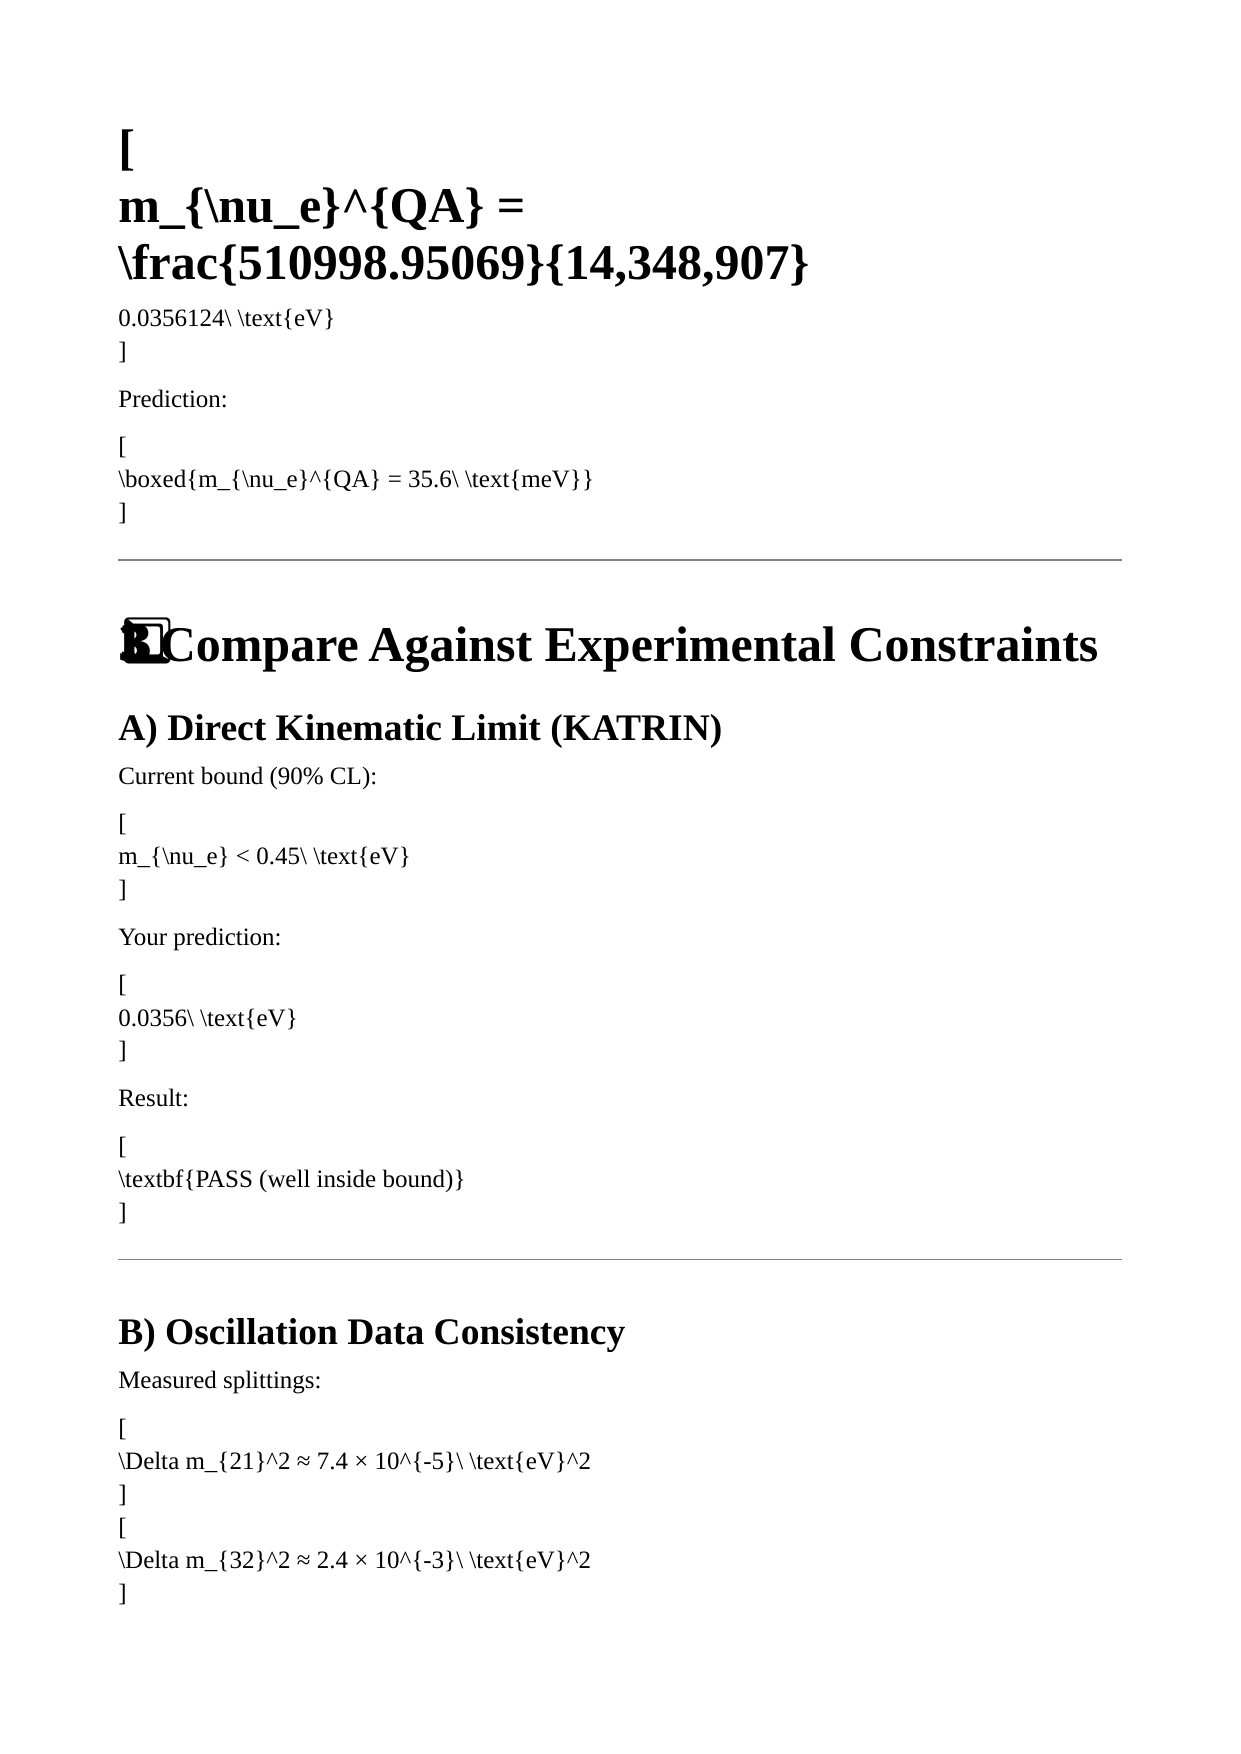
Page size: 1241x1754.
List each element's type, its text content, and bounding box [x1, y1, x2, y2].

subtitle 3️⃣ Compare Against Experimental Constraints [118, 614, 1122, 672]
text Measured splittings: [118, 1365, 1122, 1394]
subtitle A) Direct Kinematic Limit (KATRIN) [118, 705, 1122, 748]
text [ \textbf{PASS (well inside bound)} ] [118, 1131, 1122, 1226]
text [ \boxed{m_{\nu_e}^{QA} = 35.6\ \text{meV}} ] [118, 431, 1122, 526]
text [ \Delta m_{21}^2 ≈ 7.4 × 10^{-5}\ \text{eV}^2 ] [ \Delta m_{32}^2 ≈ 2.4 × 10^{-3}\ \text{eV}^2 ] [118, 1413, 1122, 1607]
text [ 0.0356\ \text{eV} ] [118, 969, 1122, 1064]
subtitle [ m_{\nu_e}^{QA} = \frac{510998.95069}{14,348,907} [118, 118, 1122, 291]
text Current bound (90% CL): [118, 761, 1122, 789]
subtitle B) Oscillation Data Consistency [118, 1309, 1122, 1353]
text Your prediction: [118, 922, 1122, 951]
text Prediction: [118, 384, 1122, 412]
text [ m_{\nu_e} < 0.45\ \text{eV} ] [118, 808, 1122, 903]
text 0.0356124\ \text{eV} ] [118, 303, 1122, 365]
text Result: [118, 1083, 1122, 1112]
